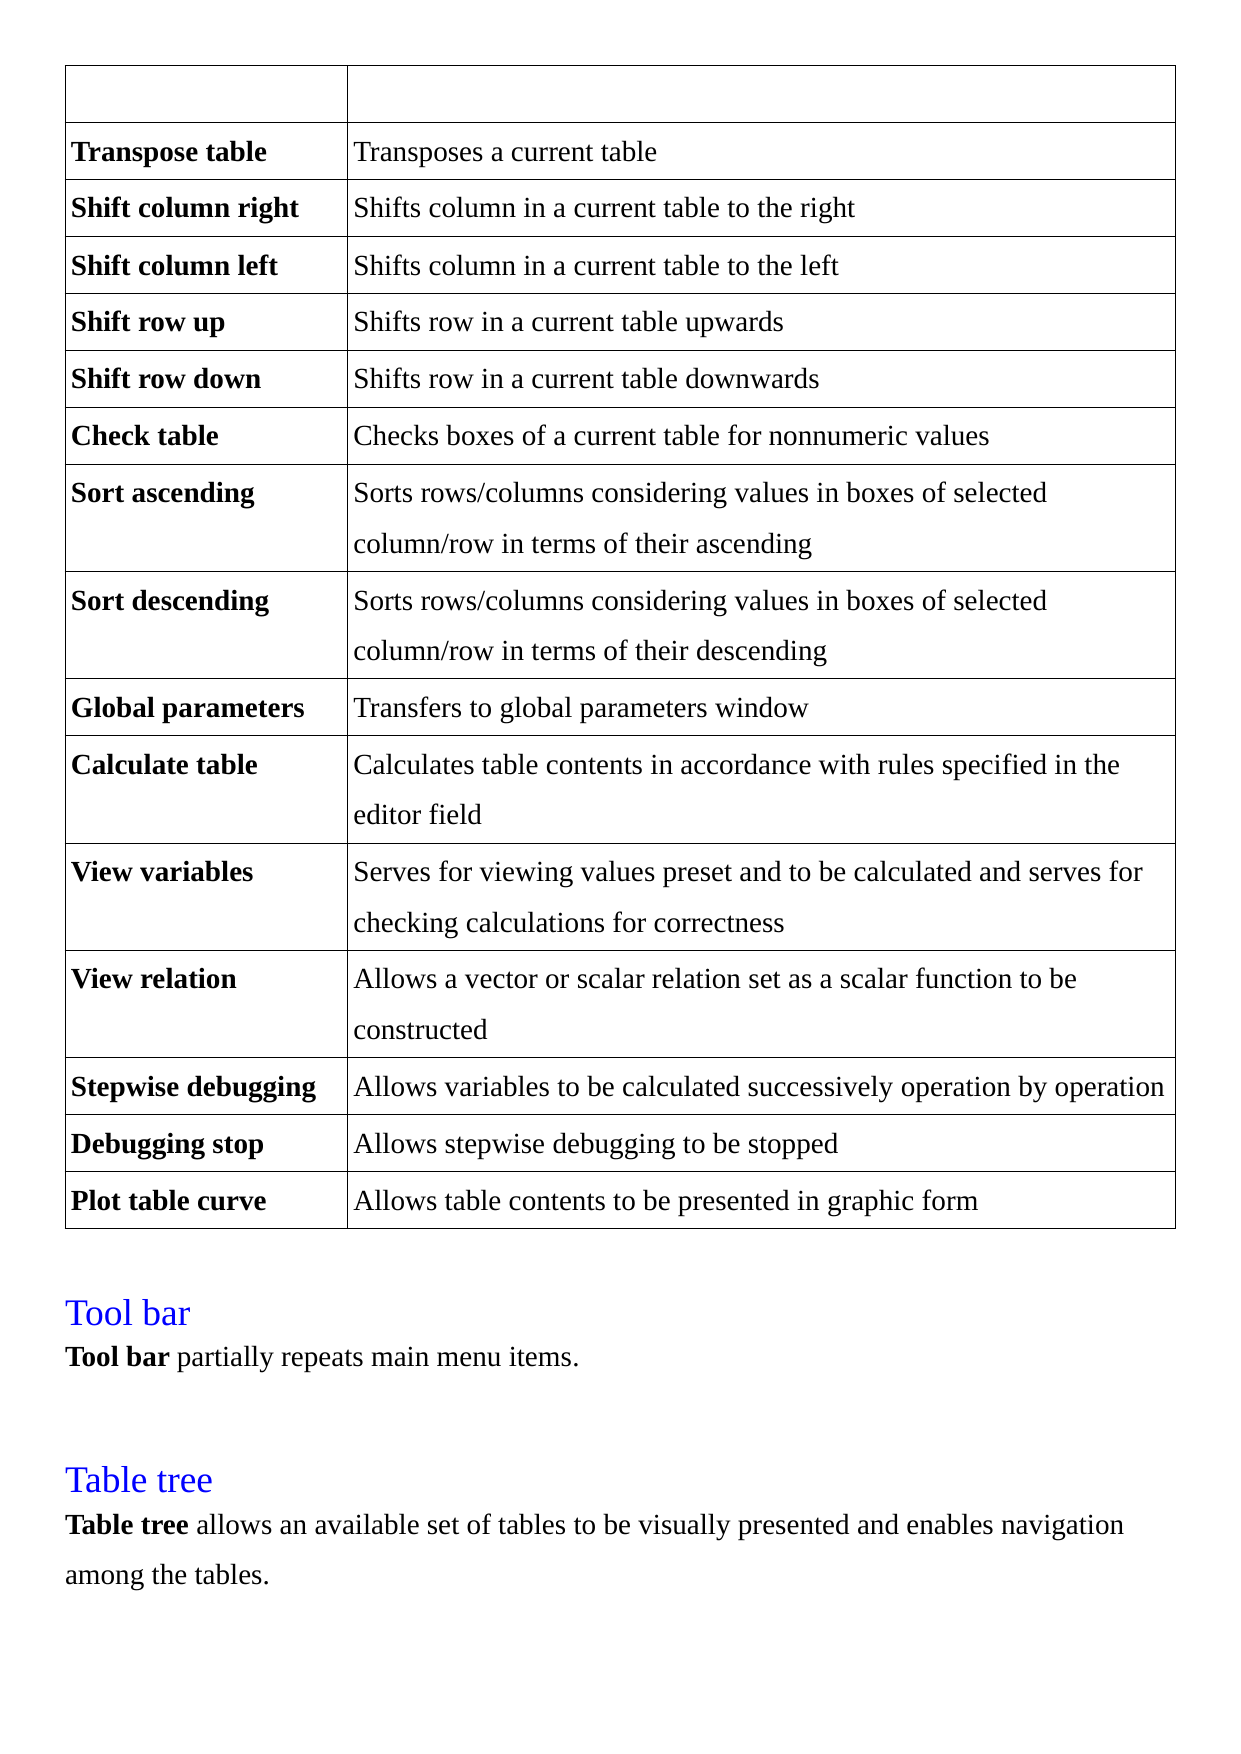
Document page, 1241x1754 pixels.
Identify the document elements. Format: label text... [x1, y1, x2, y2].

table_cell Shift column right [66, 180, 347, 236]
table_cell Transposes a current table [348, 123, 1175, 179]
table_cell [66, 66, 347, 122]
table_cell Stepwise debugging [66, 1058, 347, 1114]
table_cell Calculate table [66, 736, 347, 843]
table_cell Allows variables to be calculated successively operation by operation [348, 1058, 1175, 1114]
table_cell View variables [66, 844, 347, 950]
table_cell Checks boxes of a current table for nonnumeric values [348, 408, 1175, 464]
table_cell Shifts row in a current table upwards [348, 294, 1175, 350]
table_cell Transpose table [66, 123, 347, 179]
table_cell Check table [66, 408, 347, 464]
table_cell Sort descending [66, 572, 347, 678]
table_cell [348, 66, 1175, 122]
table_cell Shift row down [66, 351, 347, 407]
table_cell Shifts column in a current table to the left [348, 237, 1175, 293]
table_cell Transfers to global parameters window [348, 679, 1175, 735]
table_cell Calculates table contents in accordance with rules specified in the editor field [348, 736, 1175, 843]
table_cell Sort ascending [66, 465, 347, 571]
table_cell Tool bar Tool bar partially repeats main menu items. Table tree Table tree allows an available set of tables to be visually presented and enables navigation among the tables. [59, 59, 1181, 1665]
table_cell Debugging stop [66, 1115, 347, 1171]
table_cell Serves for viewing values preset and to be calculated and serves for checking calculations for correctness [348, 844, 1175, 950]
table_cell Plot table curve [66, 1172, 347, 1228]
table_cell Global parameters [66, 679, 347, 735]
table_cell Shifts row in a current table downwards [348, 351, 1175, 407]
table_cell Allows stepwise debugging to be stopped [348, 1115, 1175, 1171]
table_cell View relation [66, 951, 347, 1057]
table_cell Allows table contents to be presented in graphic form [348, 1172, 1175, 1228]
table_cell Shifts column in a current table to the right [348, 180, 1175, 236]
table_cell Sorts rows/columns considering values in boxes of selected column/row in terms of their descending [348, 572, 1175, 678]
table_cell Sorts rows/columns considering values in boxes of selected column/row in terms of their ascending [348, 465, 1175, 571]
table_cell Shift row up [66, 294, 347, 350]
table_cell Allows a vector or scalar relation set as a scalar function to be constructed [348, 951, 1175, 1057]
table_cell Shift column left [66, 237, 347, 293]
